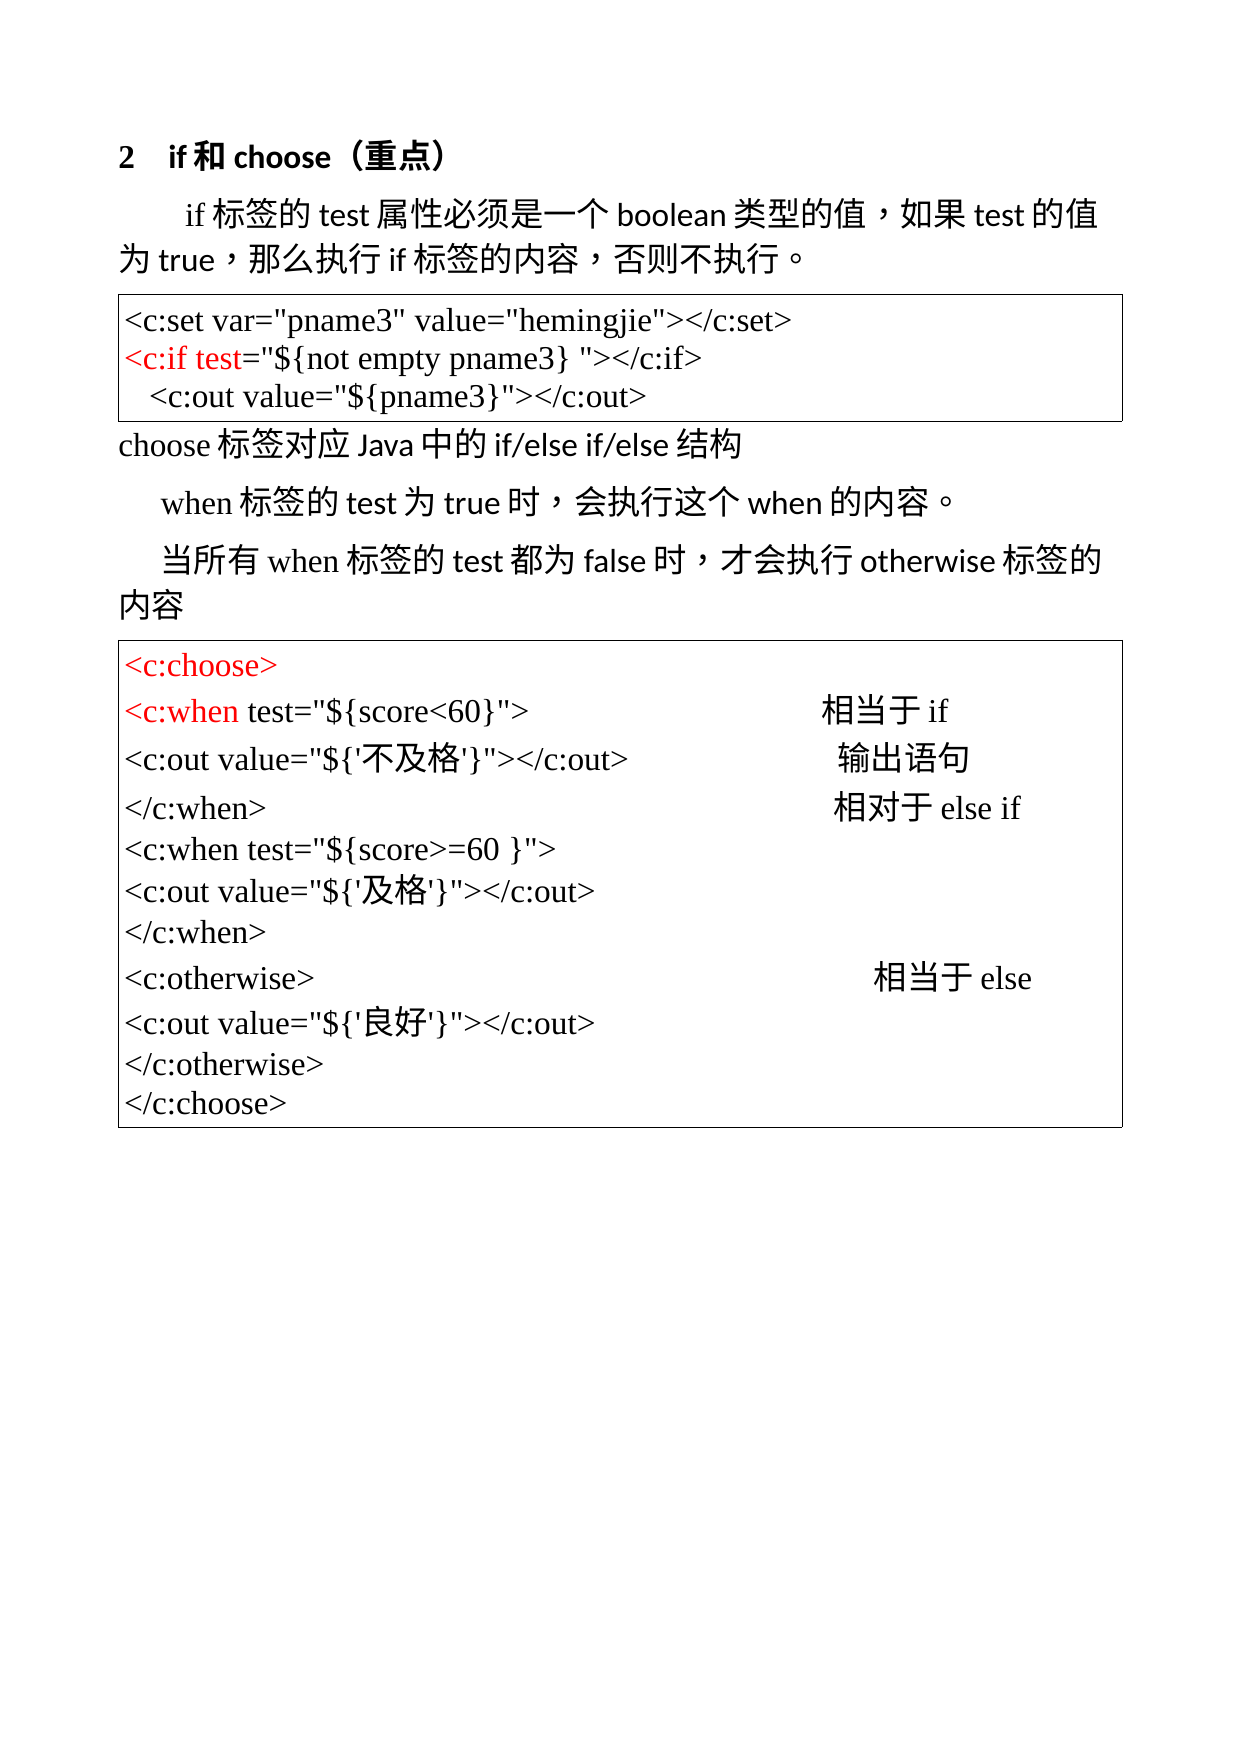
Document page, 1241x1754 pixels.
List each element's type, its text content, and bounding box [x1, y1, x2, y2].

text if标签的test属性必须是一个boolean类型的值，如果test的值为true，那么执行if标签的内容，否则不执行。 [118, 191, 1122, 281]
table_header <c:set var="pname3" value="hemingjie"></c:set> <c:if test="${not empty pname3} "></c:if> <c:out value="${pname3}"></c:out> [119, 295, 1122, 421]
table_header <c:choose> <c:when test="${score<60}"> 相当于if <c:out value="${'不及格'}"></c:out> 输出语句 </c:when> 相对于else if <c:when test="${score>=60 }"> <c:out value="${'及格'}"></c:out> </c:when> <c:otherwise> 相当于else <c:out value="${'良好'}"></c:out> </c:otherwise> </c:choose> [119, 641, 1122, 1127]
text choose标签对应Java中的if/else if/else结构 [118, 422, 1122, 466]
text 当所有when标签的test都为false时，才会执行otherwise标签的内容 [118, 536, 1122, 627]
subtitle 2 if和choose（重点） [118, 133, 1122, 178]
text when标签的test为true时，会执行这个when的内容。 [118, 478, 1122, 524]
